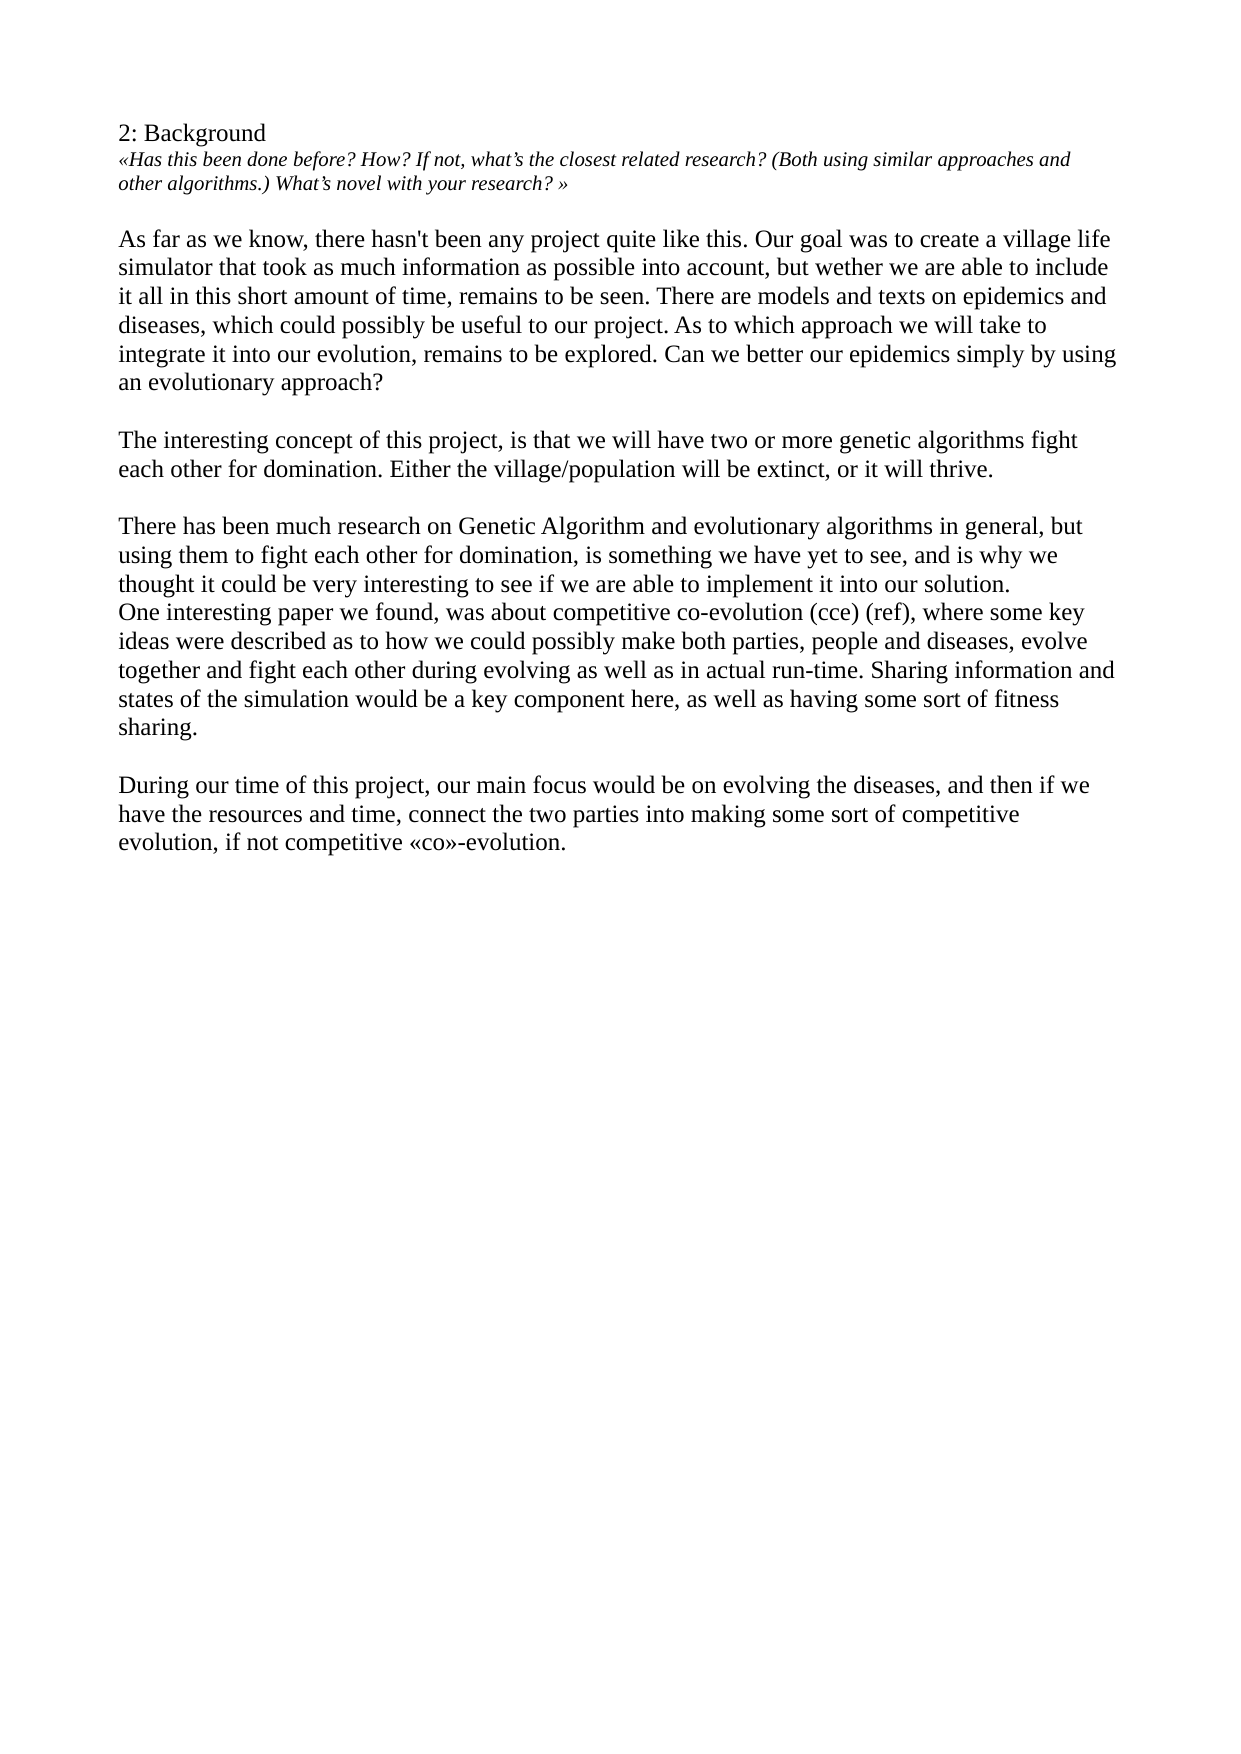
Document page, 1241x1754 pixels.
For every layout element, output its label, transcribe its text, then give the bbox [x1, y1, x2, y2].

text 2: Background [118, 118, 1122, 147]
text During our time of this project, our main focus would be on evolving the diseases, and then if we have the resources and time, connect the two parties into making some sort of competitive evolution, if not competitive «co»-evolution. [118, 770, 1122, 856]
text The interesting concept of this project, is that we will have two or more genetic algorithms fight each other for domination. Either the village/population will be extinct, or it will thrive. [118, 425, 1122, 482]
text There has been much research on Genetic Algorithm and evolutionary algorithms in general, but using them to fight each other for domination, is something we have yet to see, and is why we thought it could be very interesting to see if we are able to implement it into our solution. [118, 511, 1122, 597]
text «Has this been done before? How? If not, what’s the closest related research? (Both using similar approaches and other algorithms.) What’s novel with your research? » [118, 147, 1122, 195]
text One interesting paper we found, was about competitive co-evolution (cce) (ref), where some key ideas were described as to how we could possibly make both parties, people and diseases, evolve together and fight each other during evolving as well as in actual run-time. Sharing information and states of the simulation would be a key component here, as well as having some sort of fitness sharing. [118, 597, 1122, 741]
text As far as we know, there hasn't been any project quite like this. Our goal was to create a village life simulator that took as much information as possible into account, but wether we are able to include it all in this short amount of time, remains to be seen. There are models and texts on epidemics and diseases, which could possibly be useful to our project. As to which approach we will take to integrate it into our evolution, remains to be explored. Can we better our epidemics simply by using an evolutionary approach? [118, 224, 1122, 396]
